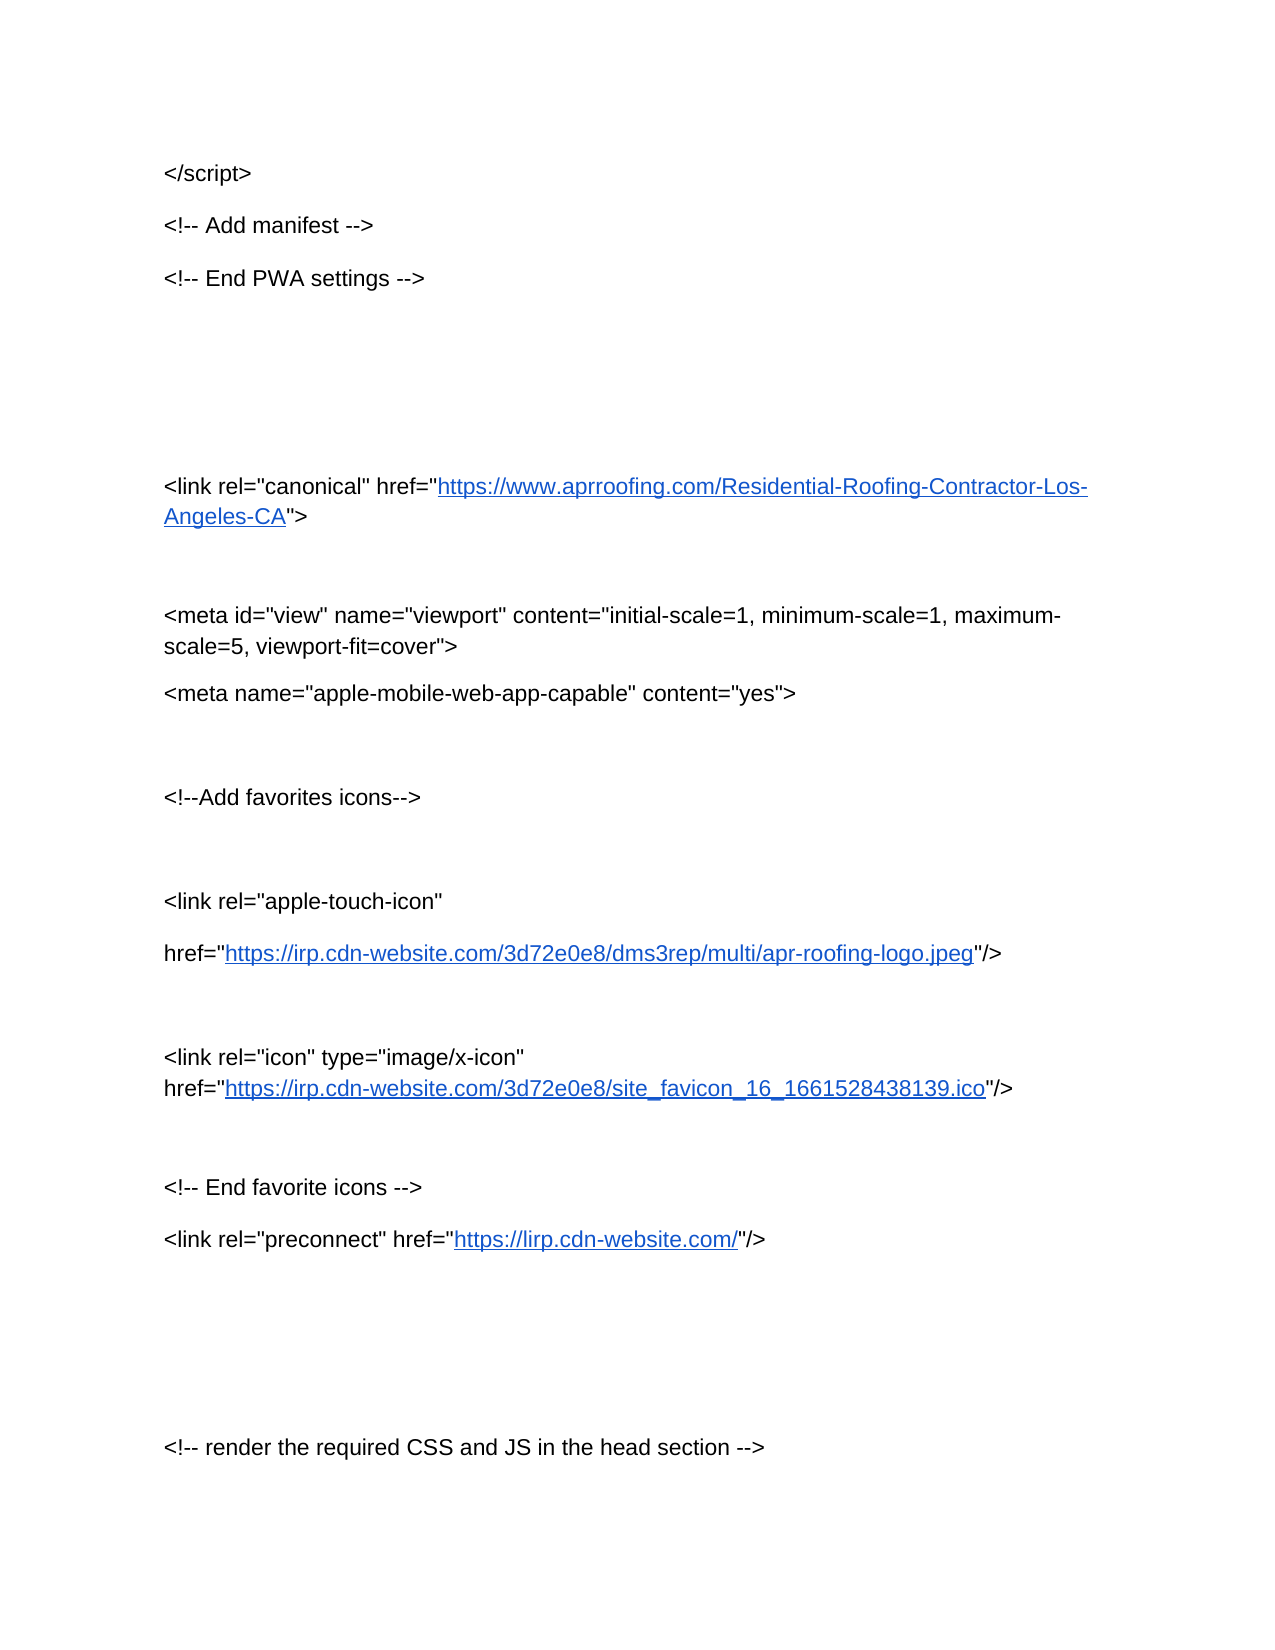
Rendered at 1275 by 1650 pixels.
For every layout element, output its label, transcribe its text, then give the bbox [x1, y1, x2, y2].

table_cell [153, 721, 1125, 773]
table_cell [153, 540, 1125, 592]
table_cell <link rel="canonical" href="https://www.aprroofing.com/Residential-Roofing-Contractor-Los-Angeles-CA"> [153, 463, 1125, 540]
table_cell [153, 358, 1125, 410]
table_cell <meta name="apple-mobile-web-app-capable" content="yes"> [153, 669, 1125, 721]
table_cell [153, 410, 1125, 462]
table_cell <link rel="icon" type="image/x-icon" href="https://irp.cdn-website.com/3d72e0e8/site_favicon_16_1661528438139.ico"/> [153, 1034, 1125, 1111]
table_cell [153, 1372, 1125, 1424]
table_cell <!-- Add manifest --> [153, 202, 1125, 254]
table_cell href="https://irp.cdn-website.com/3d72e0e8/dms3rep/multi/apr-roofing-logo.jpeg"/> [153, 930, 1125, 982]
table_cell <link rel="apple-touch-icon" [153, 878, 1125, 930]
table_cell <!-- render the required CSS and JS in the head section --> [153, 1424, 1125, 1476]
table_cell [153, 1320, 1125, 1372]
table_cell [153, 306, 1125, 358]
table_cell <meta id="view" name="viewport" content="initial-scale=1, minimum-scale=1, maximum-scale=5, viewport-fit=cover"> [153, 592, 1125, 669]
table_cell <!-- End favorite icons --> [153, 1164, 1125, 1216]
table_cell [153, 1111, 1125, 1163]
table_cell </script> [153, 150, 1125, 202]
table_cell <!-- End PWA settings --> [153, 254, 1125, 306]
table_cell [153, 982, 1125, 1034]
table_cell [153, 826, 1125, 878]
table_cell [153, 1268, 1125, 1320]
table_cell <link rel="preconnect" href="https://lirp.cdn-website.com/"/> [153, 1216, 1125, 1268]
table_cell <!--Add favorites icons--> [153, 774, 1125, 826]
